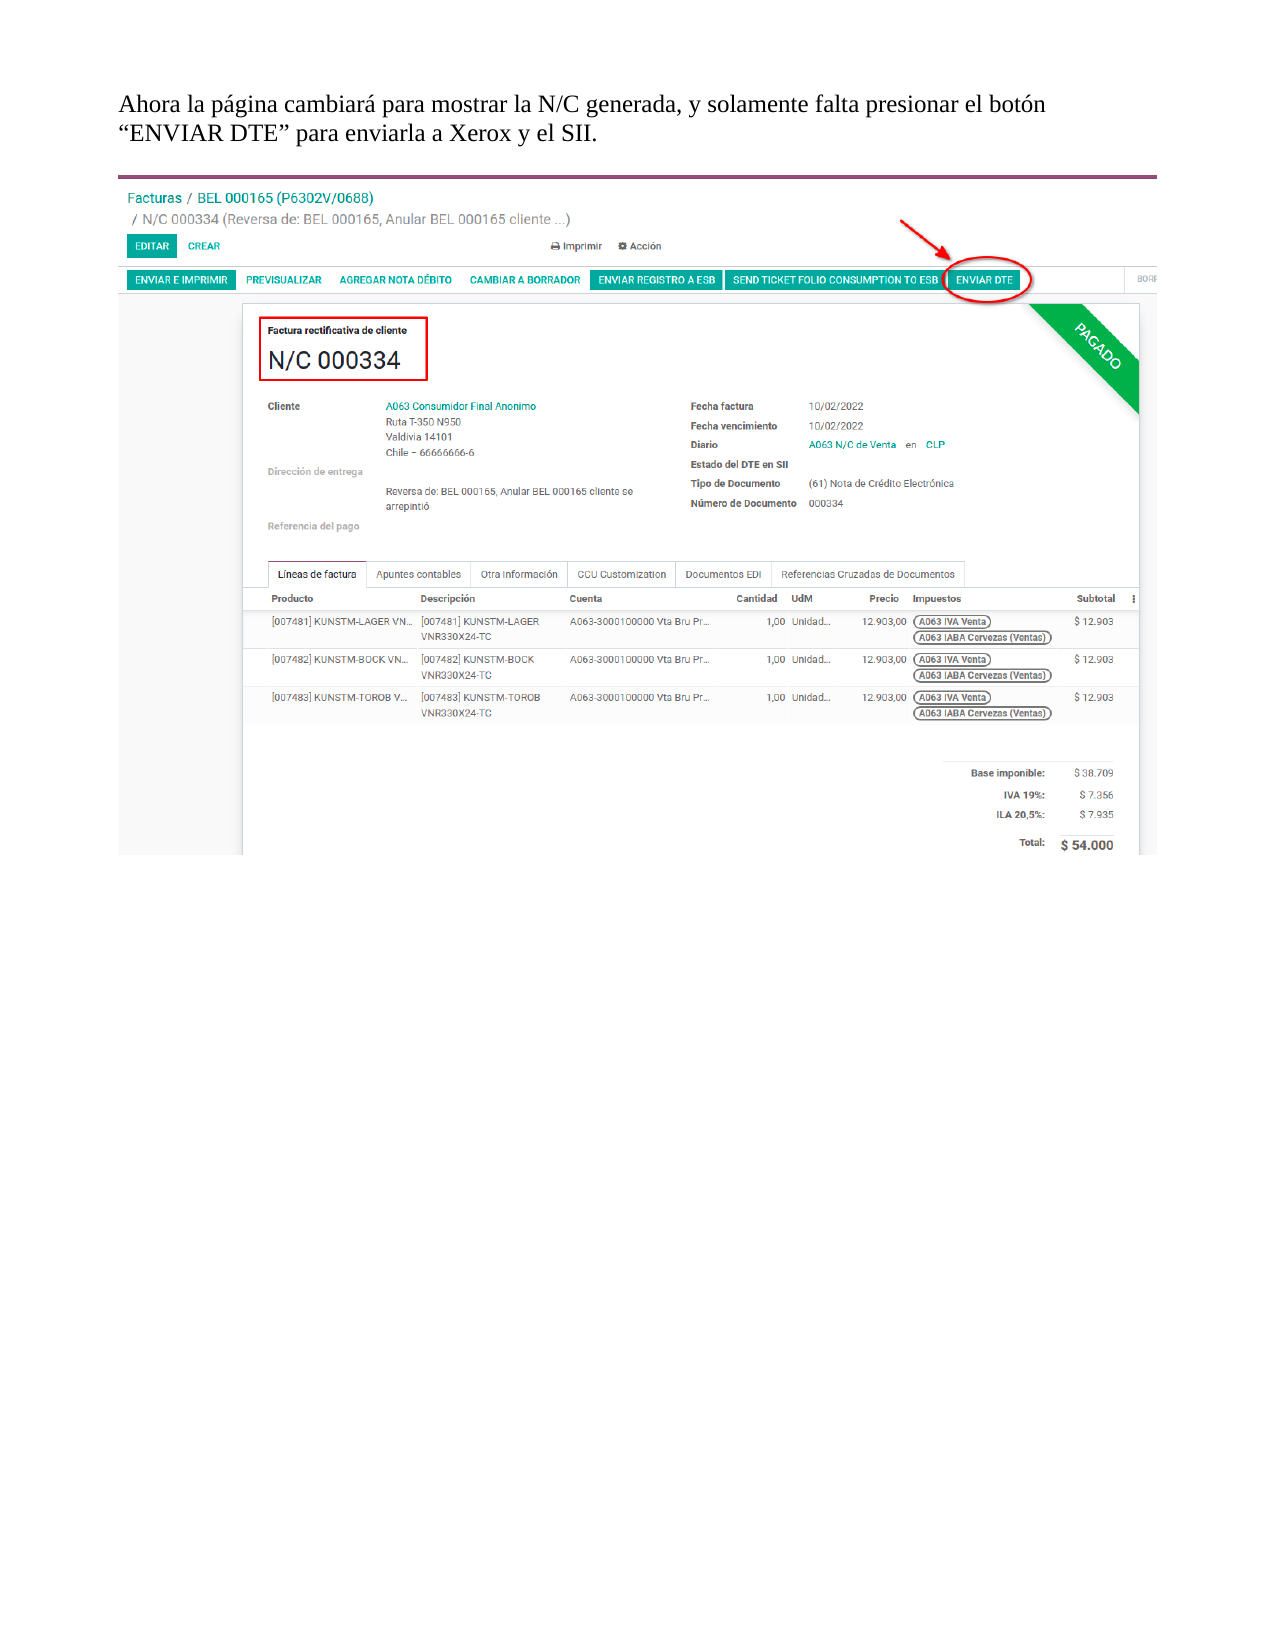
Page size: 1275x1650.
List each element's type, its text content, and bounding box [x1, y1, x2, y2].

picture [118, 175, 1157, 855]
text Ahora la página cambiará para mostrar la N/C generada, y solamente falta presionar el botón “ENVIAR DTE” para enviarla a Xerox y el SII. [118, 89, 1157, 147]
